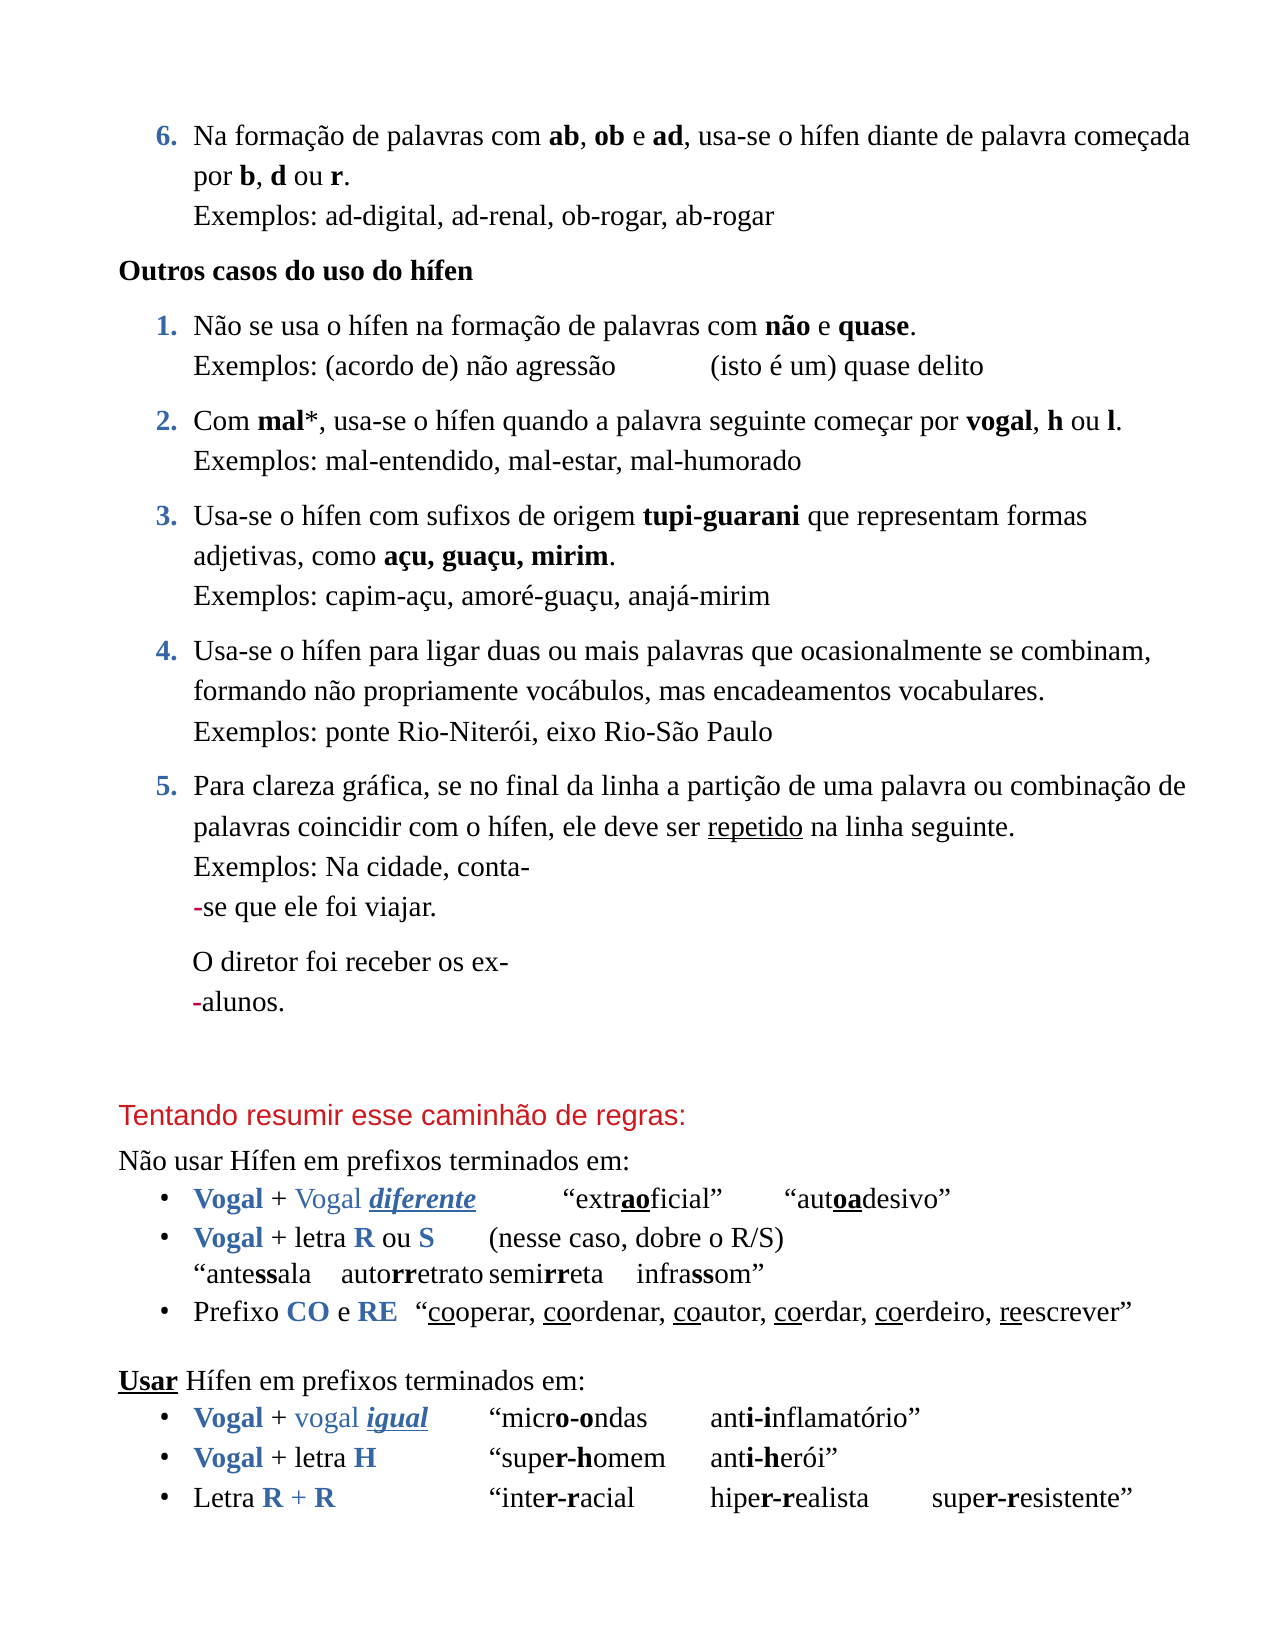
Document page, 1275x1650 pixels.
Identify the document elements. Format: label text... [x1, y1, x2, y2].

text O diretor foi receber os ex- -alunos. [118, 944, 1193, 1018]
subtitle Tentando resumir esse caminhão de regras: [118, 1097, 1193, 1131]
list Vogal + vogal igual “micro-ondas anti-inflamatório” [156, 1397, 1193, 1436]
list Vogal + letra R ou S (nesse caso, dobre o R/S) “antessala autorretrato semirreta infrassom” [156, 1217, 1193, 1290]
text Não usar Hífen em prefixos terminados em: [118, 1143, 1193, 1177]
list Letra R + R “inter-racial hiper-realista super-resistente” [156, 1476, 1193, 1516]
list Usa-se o hífen para ligar duas ou mais palavras que ocasionalmente se combinam, formando não propriamente vocábulos, mas encadeamentos vocabulares. Exemplos: ponte Rio-Niterói, eixo Rio-São Paulo [156, 633, 1193, 747]
list Prefixo CO e RE “cooperar, coordenar, coautor, coerdar, coerdeiro, reescrever” [156, 1290, 1193, 1330]
list Não se usa o hífen na formação de palavras com não e quase. Exemplos: (acordo de) não agressão (isto é um) quase delito [156, 308, 1193, 382]
list Para clareza gráfica, se no final da linha a partição de uma palavra ou combinação de palavras coincidir com o hífen, ele deve ser repetido na linha seguinte. Exemplos: Na cidade, conta- -se que ele foi viajar. [156, 768, 1193, 923]
list Com mal*, usa-se o hífen quando a palavra seguinte começar por vogal, h ou l. Exemplos: mal-entendido, mal-estar, mal-humorado [156, 403, 1193, 477]
list Na formação de palavras com ab, ob e ad, usa-se o hífen diante de palavra começada por b, d ou r. Exemplos: ad-digital, ad-renal, ob-rogar, ab-rogar [156, 118, 1193, 232]
list Vogal + letra H “super-homem anti-herói” [156, 1436, 1193, 1476]
list Vogal + Vogal diferente “extraoficial” “autoadesivo” [156, 1177, 1193, 1217]
text Usar Hífen em prefixos terminados em: [118, 1363, 1193, 1397]
list Usa-se o hífen com sufixos de origem tupi-guarani que representam formas adjetivas, como açu, guaçu, mirim. Exemplos: capim-açu, amoré-guaçu, anajá-mirim [156, 498, 1193, 612]
text Outros casos do uso do hífen [118, 253, 1193, 287]
